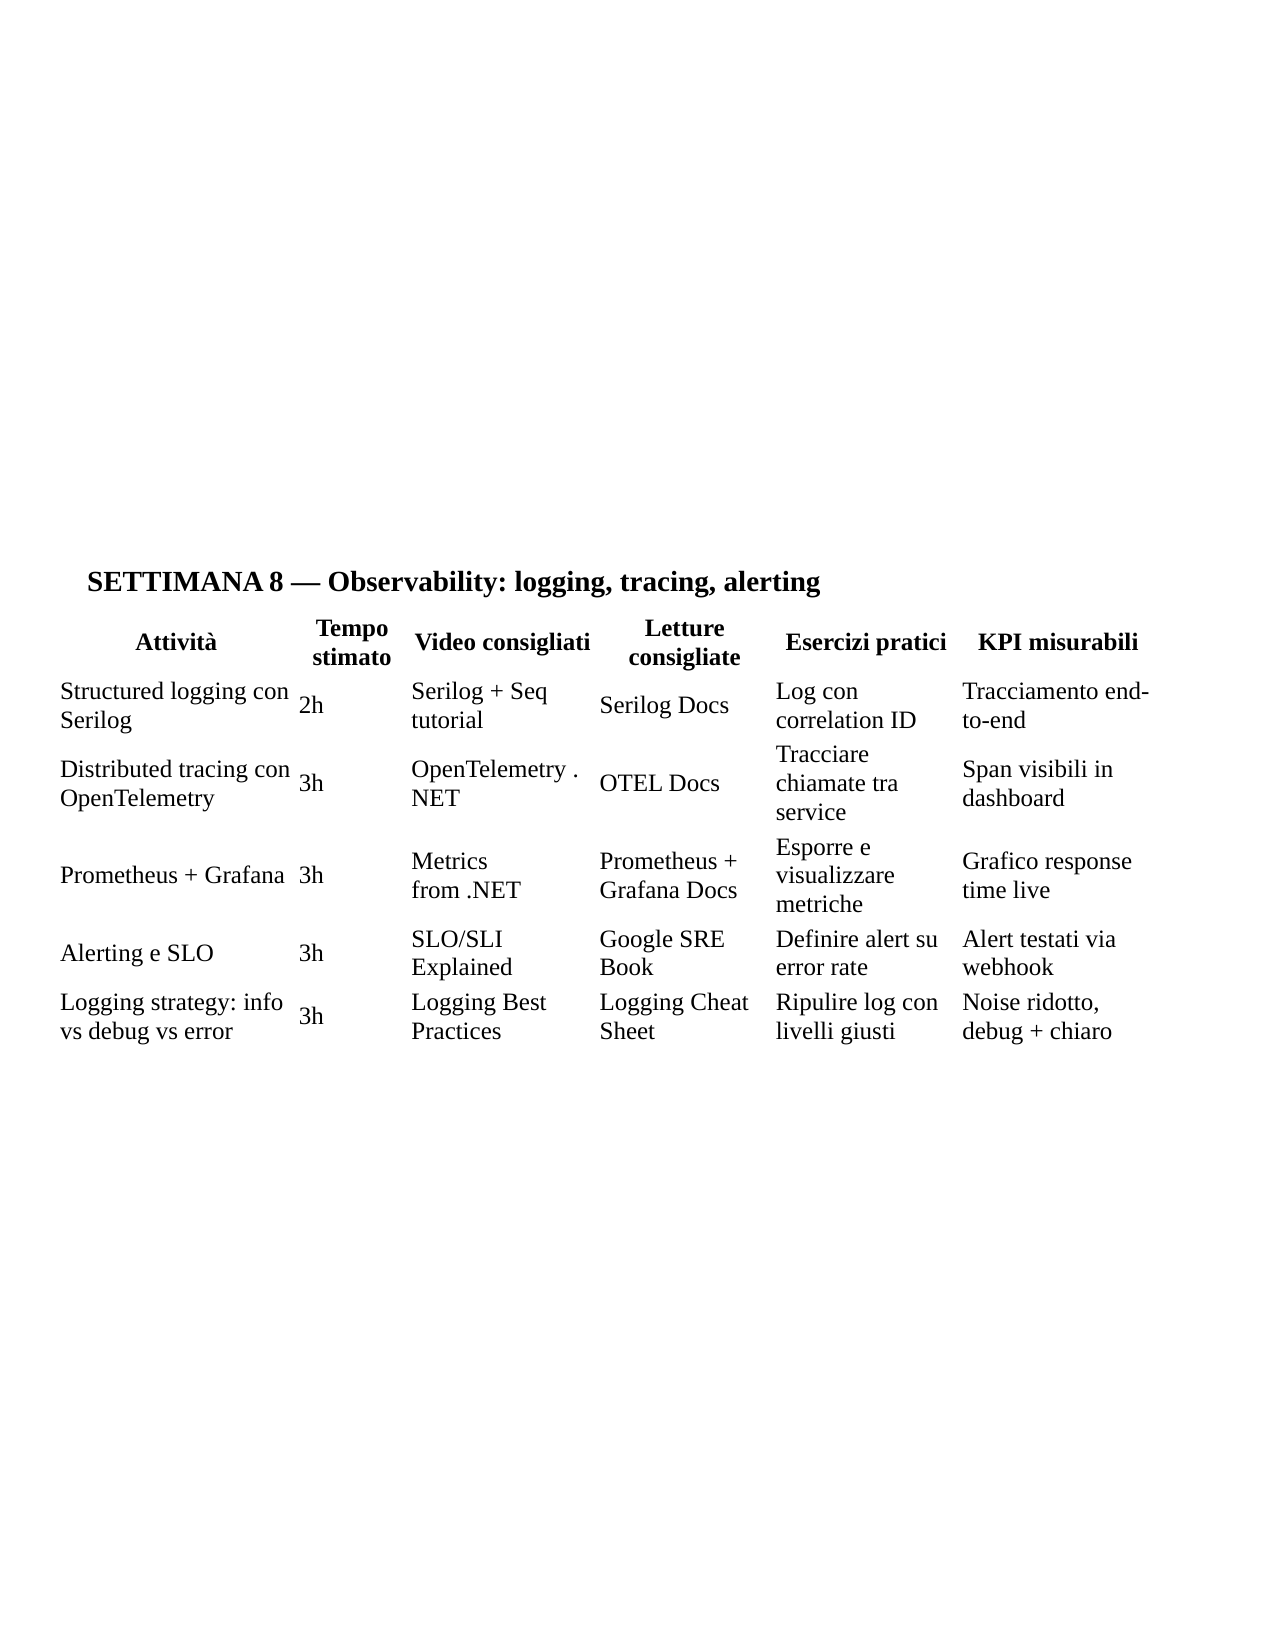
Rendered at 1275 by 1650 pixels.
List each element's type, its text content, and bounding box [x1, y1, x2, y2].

table_cell 2h [296, 673, 408, 737]
table_cell Logging Best Practices [408, 984, 596, 1047]
table_cell Grafico response time live [959, 829, 1157, 921]
table_cell Tracciare chiamate tra service [773, 737, 959, 829]
table_cell OTEL Docs [596, 737, 773, 829]
table_cell Prometheus + Grafana [57, 829, 296, 921]
table_cell 3h [296, 829, 408, 921]
table_cell Definire alert su error rate [773, 921, 959, 984]
table_header Esercizi pratici [773, 610, 959, 673]
table_cell SLO/SLI Explained [408, 921, 596, 984]
table_cell Prometheus + Grafana Docs [596, 829, 773, 921]
table_cell Alert testati via webhook [959, 921, 1157, 984]
table_cell 3h [296, 984, 408, 1047]
table_cell Google SRE Book [596, 921, 773, 984]
table_header Attività [57, 610, 296, 673]
table_cell 3h [296, 921, 408, 984]
table_header KPI misurabili [959, 610, 1157, 673]
table_cell 3h [296, 737, 408, 829]
table_header Video consigliati [408, 610, 596, 673]
table_header Letture consigliate [596, 610, 773, 673]
table_cell Logging strategy: info vs debug vs error [57, 984, 296, 1047]
table_cell Logging Cheat Sheet [596, 984, 773, 1047]
table_cell Span visibili in dashboard [959, 737, 1157, 829]
table_cell Serilog Docs [596, 673, 773, 737]
subtitle ✅ SETTIMANA 8 — Observability: logging, tracing, alerting [57, 564, 1157, 597]
table_cell Serilog + Seq tutorial [408, 673, 596, 737]
table_cell Noise ridotto, debug + chiaro [959, 984, 1157, 1047]
table_cell OpenTelemetry .NET [408, 737, 596, 829]
table_cell Tracciamento end-to-end [959, 673, 1157, 737]
table_cell Esporre e visualizzare metriche [773, 829, 959, 921]
table_cell Ripulire log con livelli giusti [773, 984, 959, 1047]
table_cell Distributed tracing con OpenTelemetry [57, 737, 296, 829]
table_cell Log con correlation ID [773, 673, 959, 737]
table_cell Metrics from .NET [408, 829, 596, 921]
table_header Tempo stimato [296, 610, 408, 673]
table_cell Alerting e SLO [57, 921, 296, 984]
table_cell Structured logging con Serilog [57, 673, 296, 737]
